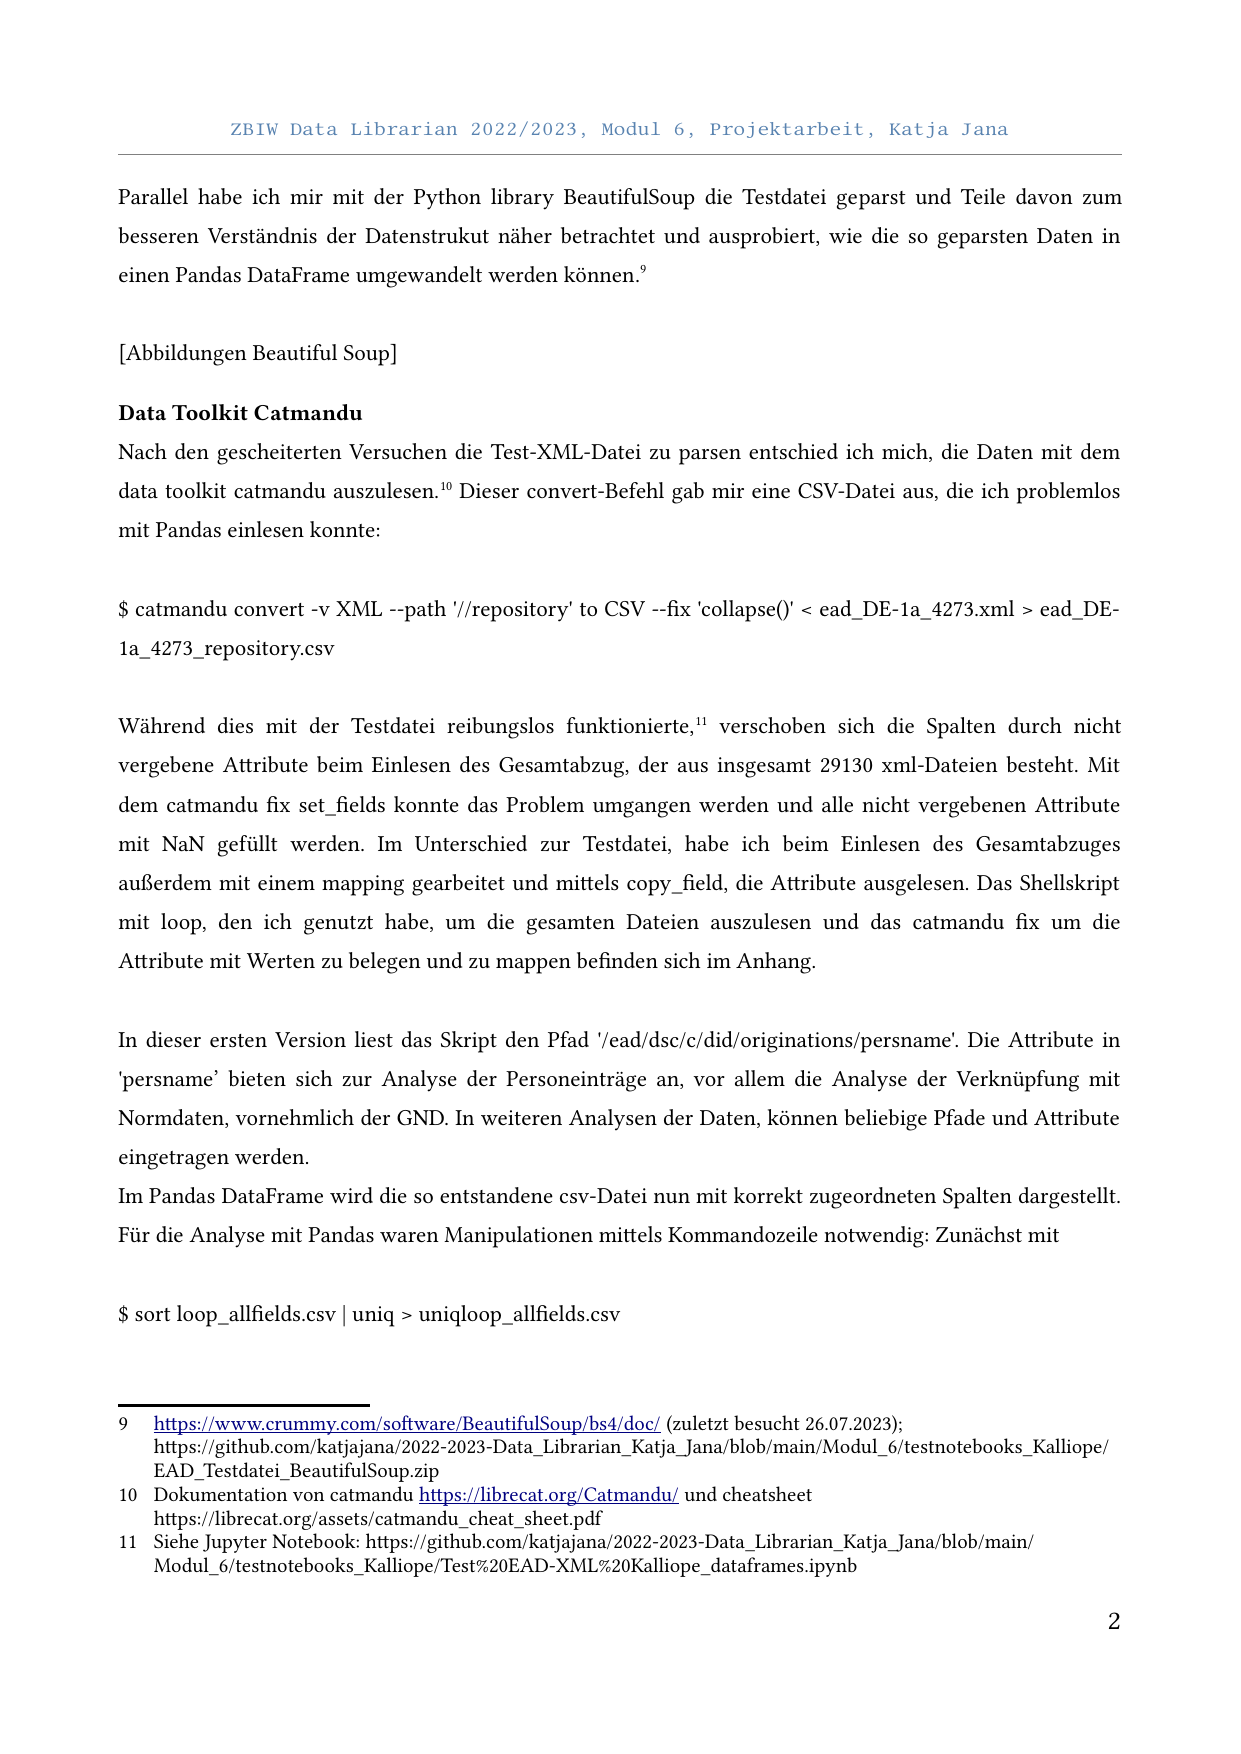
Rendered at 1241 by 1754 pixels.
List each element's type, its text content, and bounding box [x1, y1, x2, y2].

text Parallel habe ich mir mit der Python library BeautifulSoup die Testdatei geparst und Teile davon zum besseren Verständnis der Datenstrukut näher betrachtet und ausprobiert, wie die so geparsten Daten in einen Pandas DataFrame umgewandelt werden können. [118, 184, 1122, 288]
text In dieser ersten Version liest das Skript den Pfad '/ead/dsc/c/did/originations/persname'. Die Attribute in 'persname’ bieten sich zur Analyse der Personeinträge an, vor allem die Analyse der Verknüpfung mit Normdaten, vornehmlich der GND. In weiteren Analysen der Daten, können beliebige Pfade und Attribute eingetragen werden. [118, 1026, 1122, 1170]
text https://www.crummy.com/software/BeautifulSoup/bs4/doc/ (zuletzt besucht 26.07.2023); https://github.com/katjajana/2022-2023-Data_Librarian_Katja_Jana/blob/main/Modul_6/testnotebooks_Kalliope/EAD_Testdatei_BeautifulSoup.zip [118, 1412, 1122, 1483]
text Nach den gescheiterten Versuchen die Test-XML-Datei zu parsen entschied ich mich, die Daten mit dem data toolkit catmandu auszulesen. Dieser convert-Befehl gab mir eine CSV-Datei aus, die ich problemlos mit Pandas einlesen konnte: [118, 439, 1122, 543]
text $ catmandu convert -v XML --path '//repository' to CSV --fix 'collapse()' < ead_DE-1a_4273.xml > ead_DE-1a_4273_repository.csv [118, 596, 1122, 661]
text Während dies mit der Testdatei reibungslos funktionierte, verschoben sich die Spalten durch nicht vergebene Attribute beim Einlesen des Gesamtabzug, der aus insgesamt 29130 xml-Dateien besteht. Mit dem catmandu fix set_fields konnte das Problem umgangen werden und alle nicht vergebenen Attribute mit NaN gefüllt werden. Im Unterschied zur Testdatei, habe ich beim Einlesen des Gesamtabzuges außerdem mit einem mapping gearbeitet und mittels copy_field, die Attribute ausgelesen. Das Shellskript mit loop, den ich genutzt habe, um die gesamten Dateien auszulesen und das catmandu fix um die Attribute mit Werten zu belegen und zu mappen befinden sich im Anhang. [118, 713, 1122, 974]
subtitle Data Toolkit Catmandu [118, 400, 1122, 426]
text Im Pandas DataFrame wird die so entstandene csv-Datei nun mit korrekt zugeordneten Spalten dargestellt. Für die Analyse mit Pandas waren Manipulationen mittels Kommandozeile notwendig: Zunächst mit [118, 1183, 1122, 1248]
text Dokumentation von catmandu https://librecat.org/Catmandu/ und cheatsheet https://librecat.org/assets/catmandu_cheat_sheet.pdf [118, 1483, 1122, 1530]
text $ sort loop_allfields.csv | uniq > uniqloop_allfields.csv [118, 1301, 1122, 1327]
text Siehe Jupyter Notebook: https://github.com/katjajana/2022-2023-Data_Librarian_Katja_Jana/blob/main/Modul_6/testnotebooks_Kalliope/Test%20EAD-XML%20Kalliope_dataframes.ipynb [118, 1530, 1122, 1578]
text [Abbildungen Beautiful Soup] [118, 340, 1122, 366]
